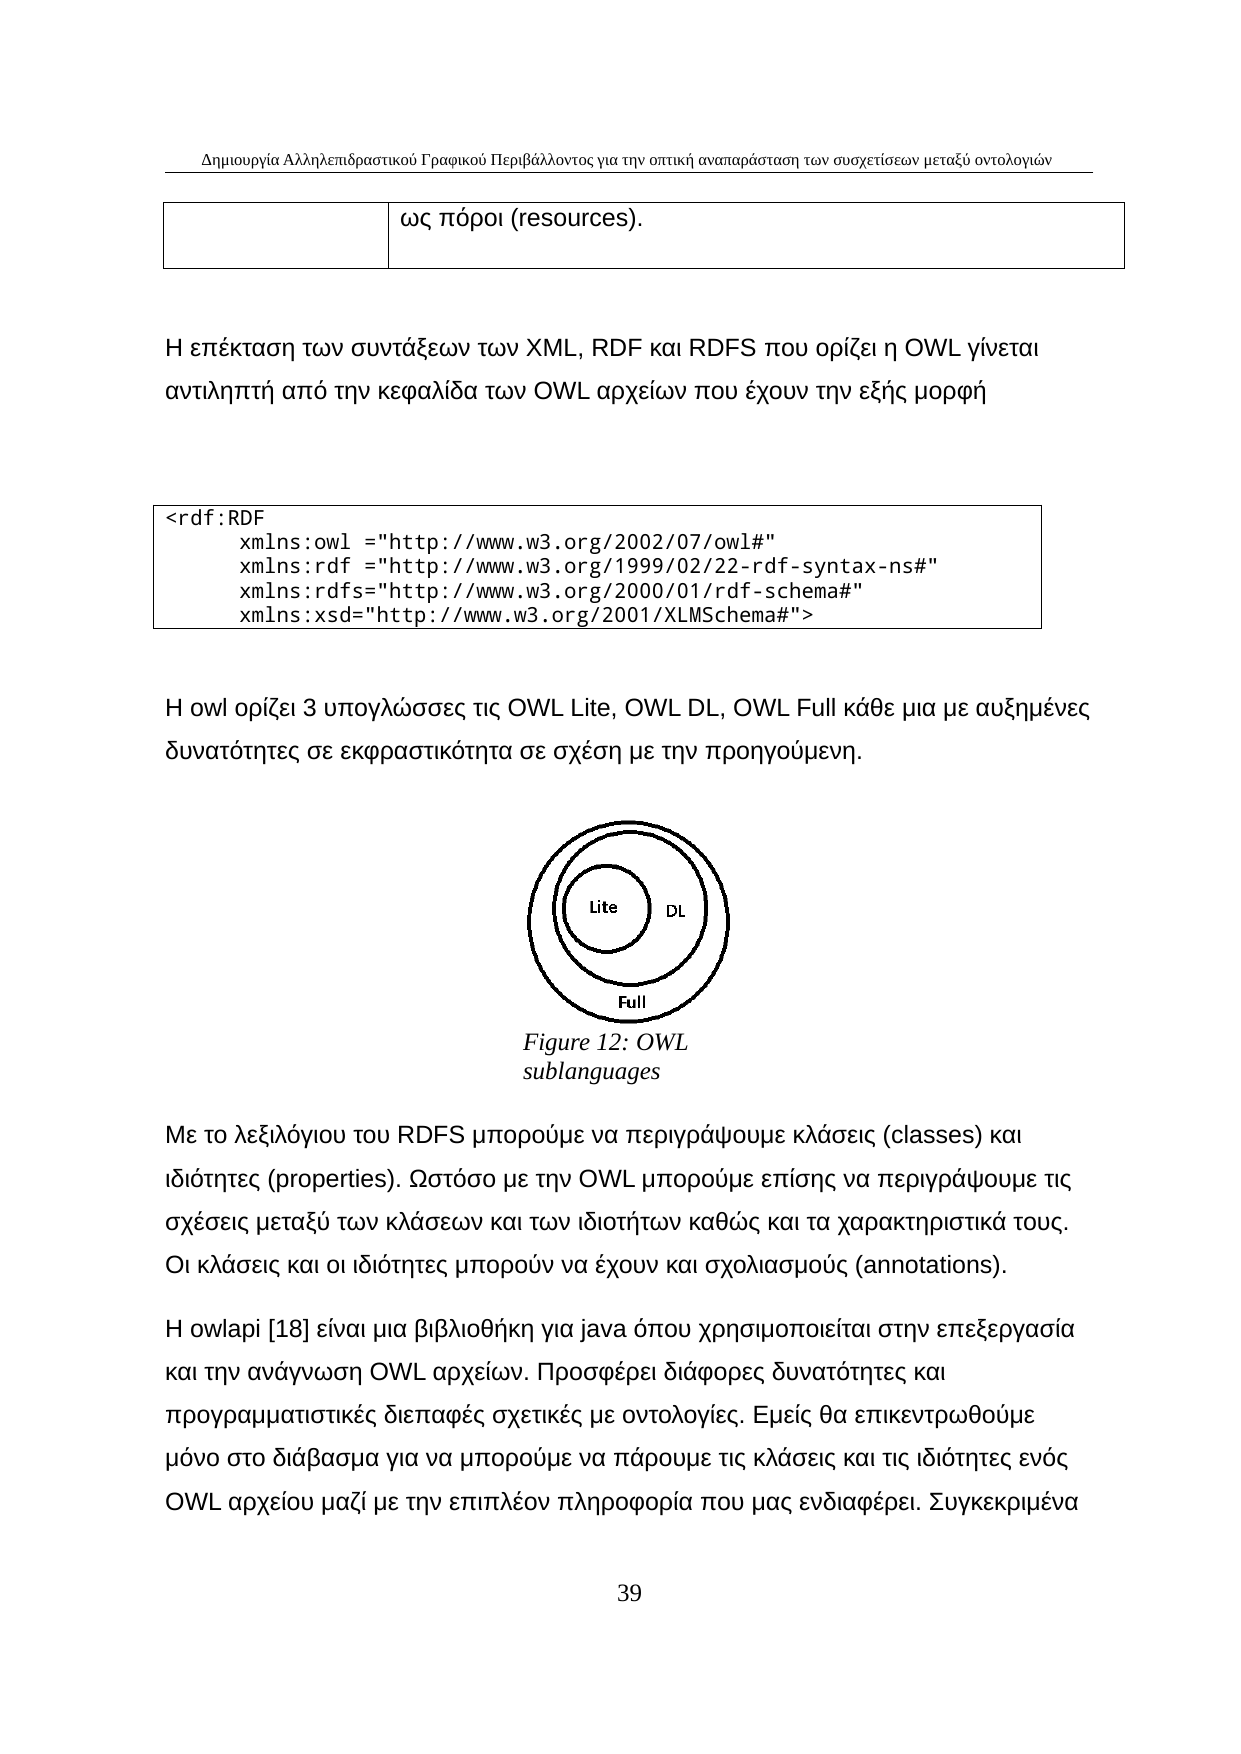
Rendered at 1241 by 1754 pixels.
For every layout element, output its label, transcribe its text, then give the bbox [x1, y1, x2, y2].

text Με το λεξιλόγιου του RDFS μπορούμε να περιγράψουμε κλάσεις (classes) και ιδιότητες (properties). Ωστόσο με την OWL μπορούμε επίσης να περιγράψουμε τις σχέσεις μεταξύ των κλάσεων και των ιδιοτήτων καθώς και τα χαρακτηριστικά τους. Οι κλάσεις και οι ιδιότητες μπορούν να έχουν και σχολιασμούς (annotations). [165, 1120, 1093, 1278]
table_cell ως πόροι (resources). [389, 203, 1124, 267]
table_cell [164, 203, 388, 267]
picture [522, 812, 736, 1028]
text Figure 12: OWL sublanguages [523, 1028, 736, 1085]
text Η owl ορίζει 3 υπογλώσσες τις OWL Lite, OWL DL, OWL Full κάθε μια με αυξημένες δυνατότητες σε εκφραστικότητα σε σχέση με την προηγούμενη. [165, 693, 1093, 764]
text Η owlapi [18] είναι μια βιβλιοθήκη για java όπου χρησιμοποιείται στην επεξεργασία και την ανάγνωση OWL αρχείων. Προσφέρει διάφορες δυνατότητες και προγραμματιστικές διεπαφές σχετικές με οντολογίες. Εμείς θα επικεντρωθούμε μόνο στο διάβασμα για να μπορούμε να πάρουμε τις κλάσεις και τις ιδιότητες ενός OWL αρχείου μαζί με την επιπλέον πληροφορία που μας ενδιαφέρει. Συγκεκριμένα [165, 1314, 1093, 1515]
table_header <rdf:RDF xmlns:owl ="http://www.w3.org/2002/07/owl#" xmlns:rdf ="http://www.w3.org/1999/02/22-rdf-syntax-ns#" xmlns:rdfs="http://www.w3.org/2000/01/rdf-schema#" xmlns:xsd="http://www.w3.org/2001/XLMSchema#"> [154, 506, 1041, 627]
text Η επέκταση των συντάξεων των XML, RDF και RDFS που ορίζει η OWL γίνεται αντιληπτή από την κεφαλίδα των OWL αρχείων που έχουν την εξής μορφή [165, 333, 1093, 405]
